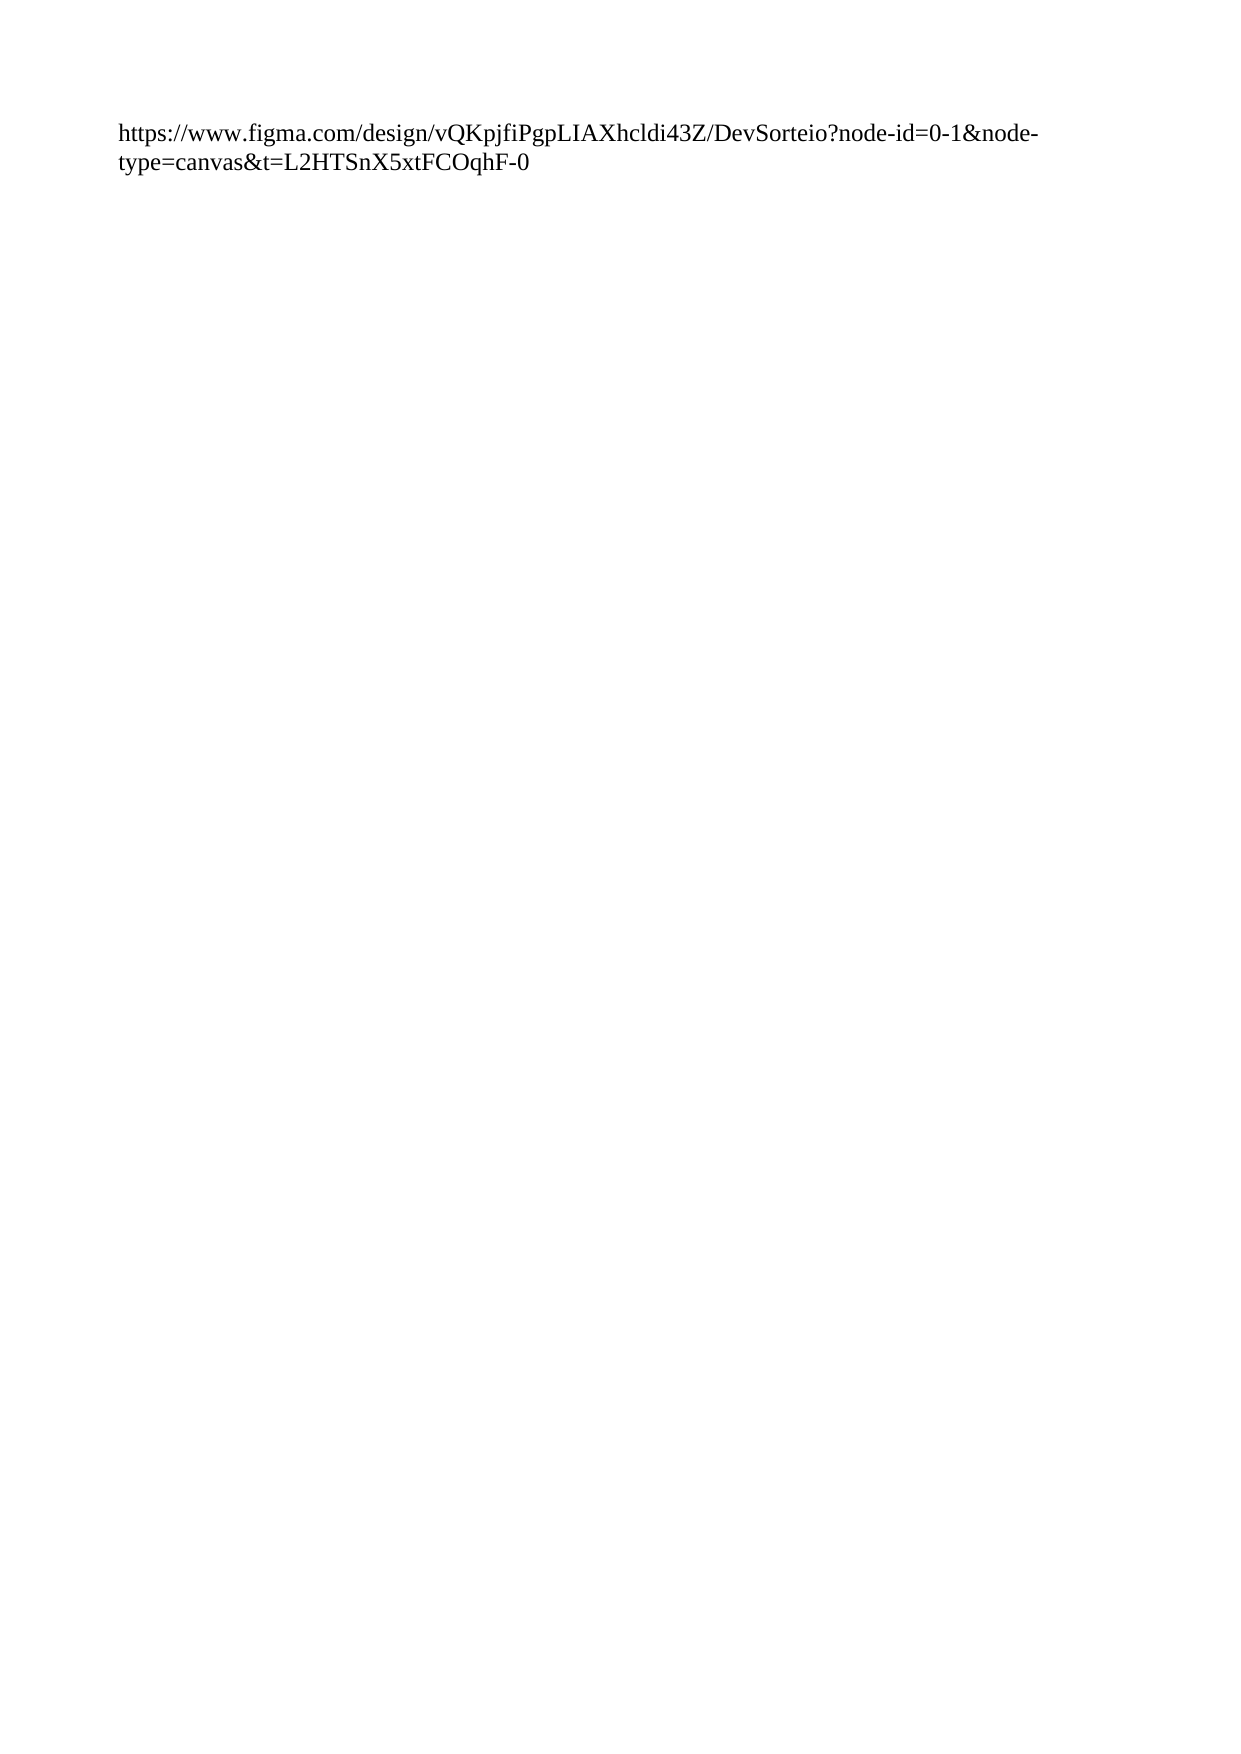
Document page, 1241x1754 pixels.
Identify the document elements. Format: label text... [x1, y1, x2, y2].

text https://www.figma.com/design/vQKpjfiPgpLIAXhcldi43Z/DevSorteio?node-id=0-1&node-type=canvas&t=L2HTSnX5xtFCOqhF-0 [118, 118, 1122, 176]
